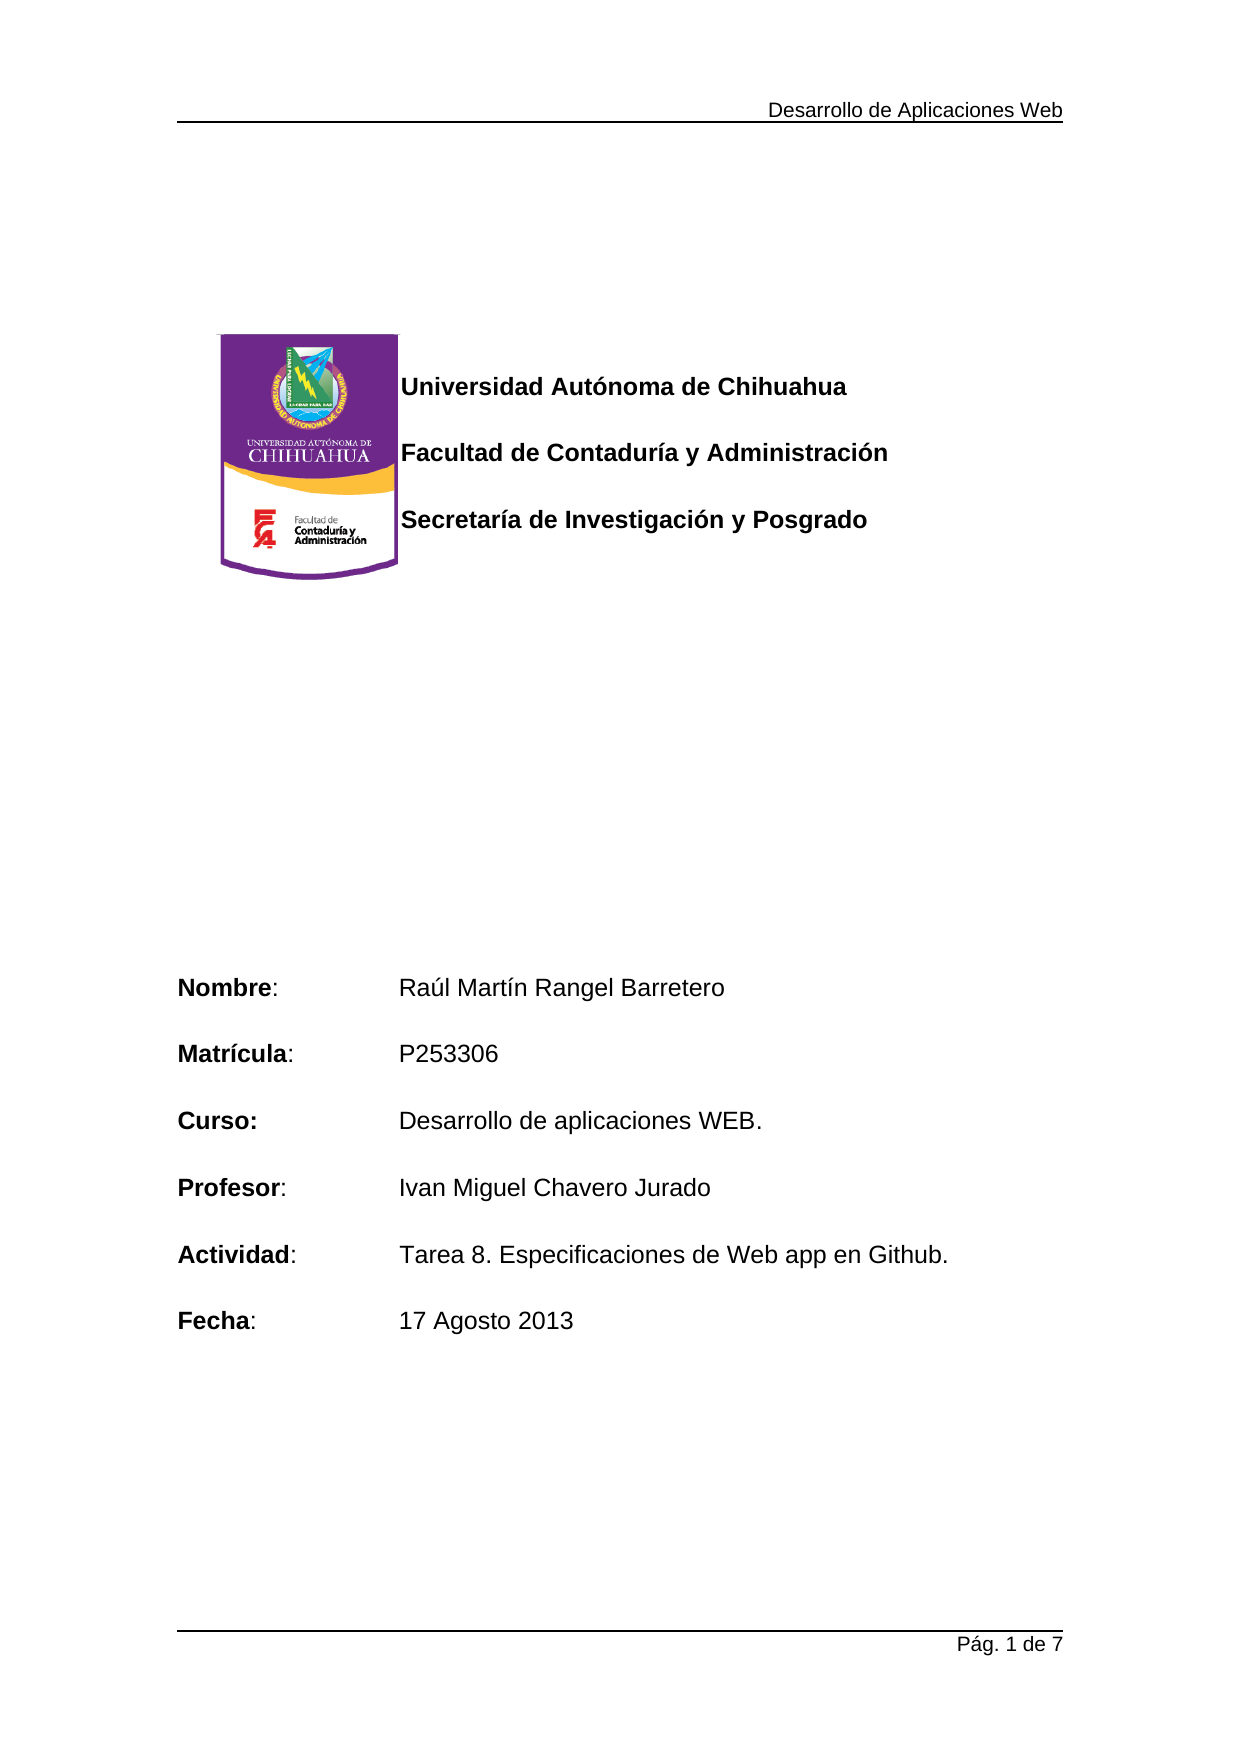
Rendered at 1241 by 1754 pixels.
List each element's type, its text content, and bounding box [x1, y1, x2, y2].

text Actividad: Tarea 8. Especificaciones de Web app en Github. [177, 1239, 1063, 1268]
text Facultad de Contaduría y Administración [401, 438, 1063, 467]
text Fecha: 17 Agosto 2013 [177, 1306, 1063, 1335]
text Nombre: Raúl Martín Rangel Barretero [177, 972, 1063, 1001]
text [177, 505, 216, 534]
text [177, 372, 216, 400]
text Universidad Autónoma de Chihuahua [401, 372, 1063, 400]
text Profesor: Ivan Miguel Chavero Jurado [177, 1173, 1063, 1202]
text Curso: Desarrollo de aplicaciones WEB. [177, 1106, 1063, 1135]
text [177, 438, 216, 467]
text Secretaría de Investigación y Posgrado [401, 505, 1063, 534]
text Matrícula: P253306 [177, 1039, 1063, 1068]
